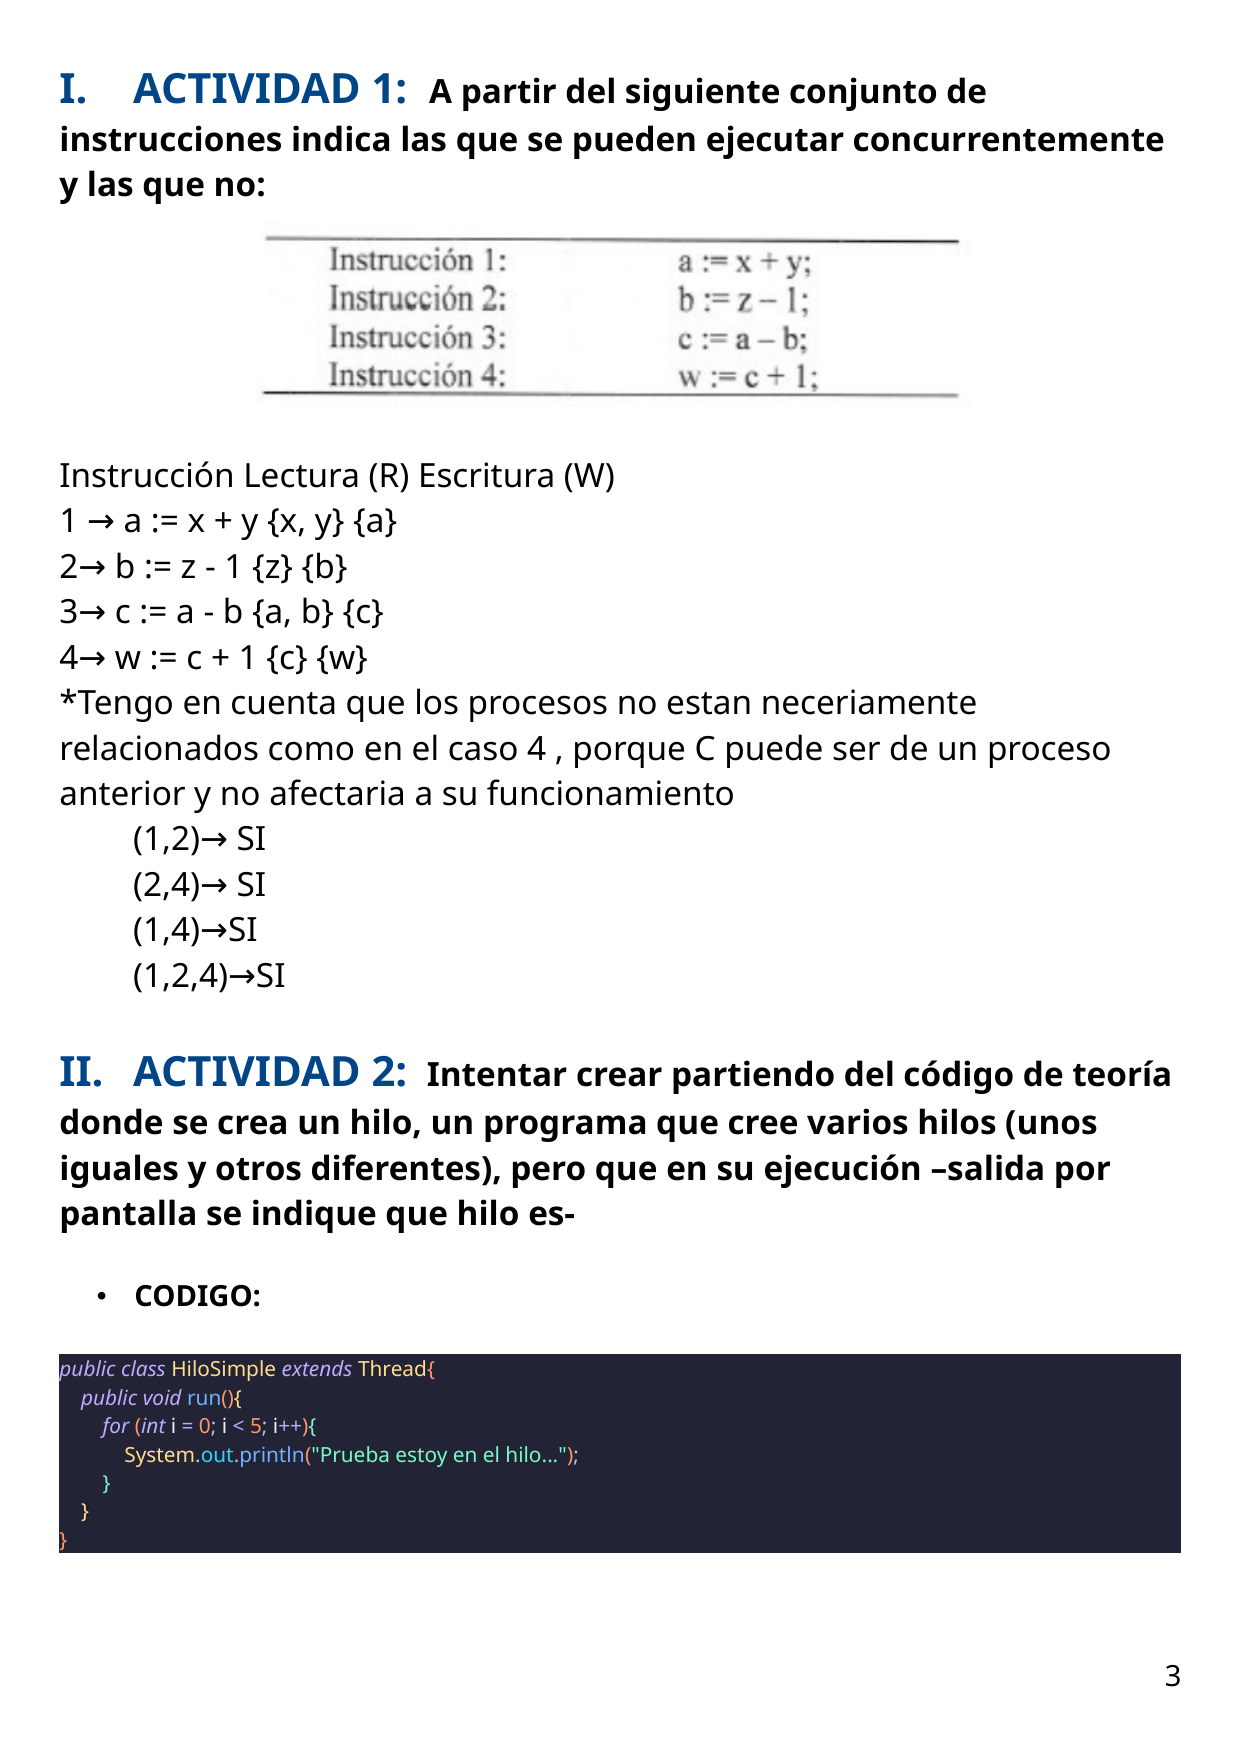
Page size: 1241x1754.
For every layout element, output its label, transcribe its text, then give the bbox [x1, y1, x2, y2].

text 2→ b := z - 1 {z} {b} [59, 543, 1181, 588]
subtitle ACTIVIDAD 1: A partir del siguiente conjunto de instrucciones indica las que se pueden ejecutar concurrentemente y las que no: [59, 59, 1181, 207]
text *Tengo en cuenta que los procesos no estan neceriamente relacionados como en el caso 4 , porque C puede ser de un proceso anterior y no afectaria a su funcionamiento [59, 679, 1181, 815]
text (1,4)→SI [59, 906, 1181, 951]
text public class HiloSimple extends Thread{ public void run(){ for (int i = 0; i < 5; i++){ System.out.println("Prueba estoy en el hilo..."); } } } [59, 1354, 1181, 1553]
list CODIGO: [97, 1275, 1181, 1315]
subtitle ACTIVIDAD 2: Intentar crear partiendo del código de teoría donde se crea un hilo, un programa que cree varios hilos (unos iguales y otros diferentes), pero que en su ejecución –salida por pantalla se indique que hilo es- [59, 1042, 1181, 1235]
text Instrucción Lectura (R) Escritura (W) [59, 452, 1181, 497]
picture [255, 221, 979, 407]
text 3→ c := a - b {a, b} {c} [59, 588, 1181, 633]
text (1,2)→ SI (2,4)→ SI [59, 815, 1181, 906]
text 1 → a := x + y {x, y} {a} [59, 497, 1181, 543]
text (1,2,4)→SI [59, 951, 1181, 997]
text 4→ w := c + 1 {c} {w} [59, 633, 1181, 679]
